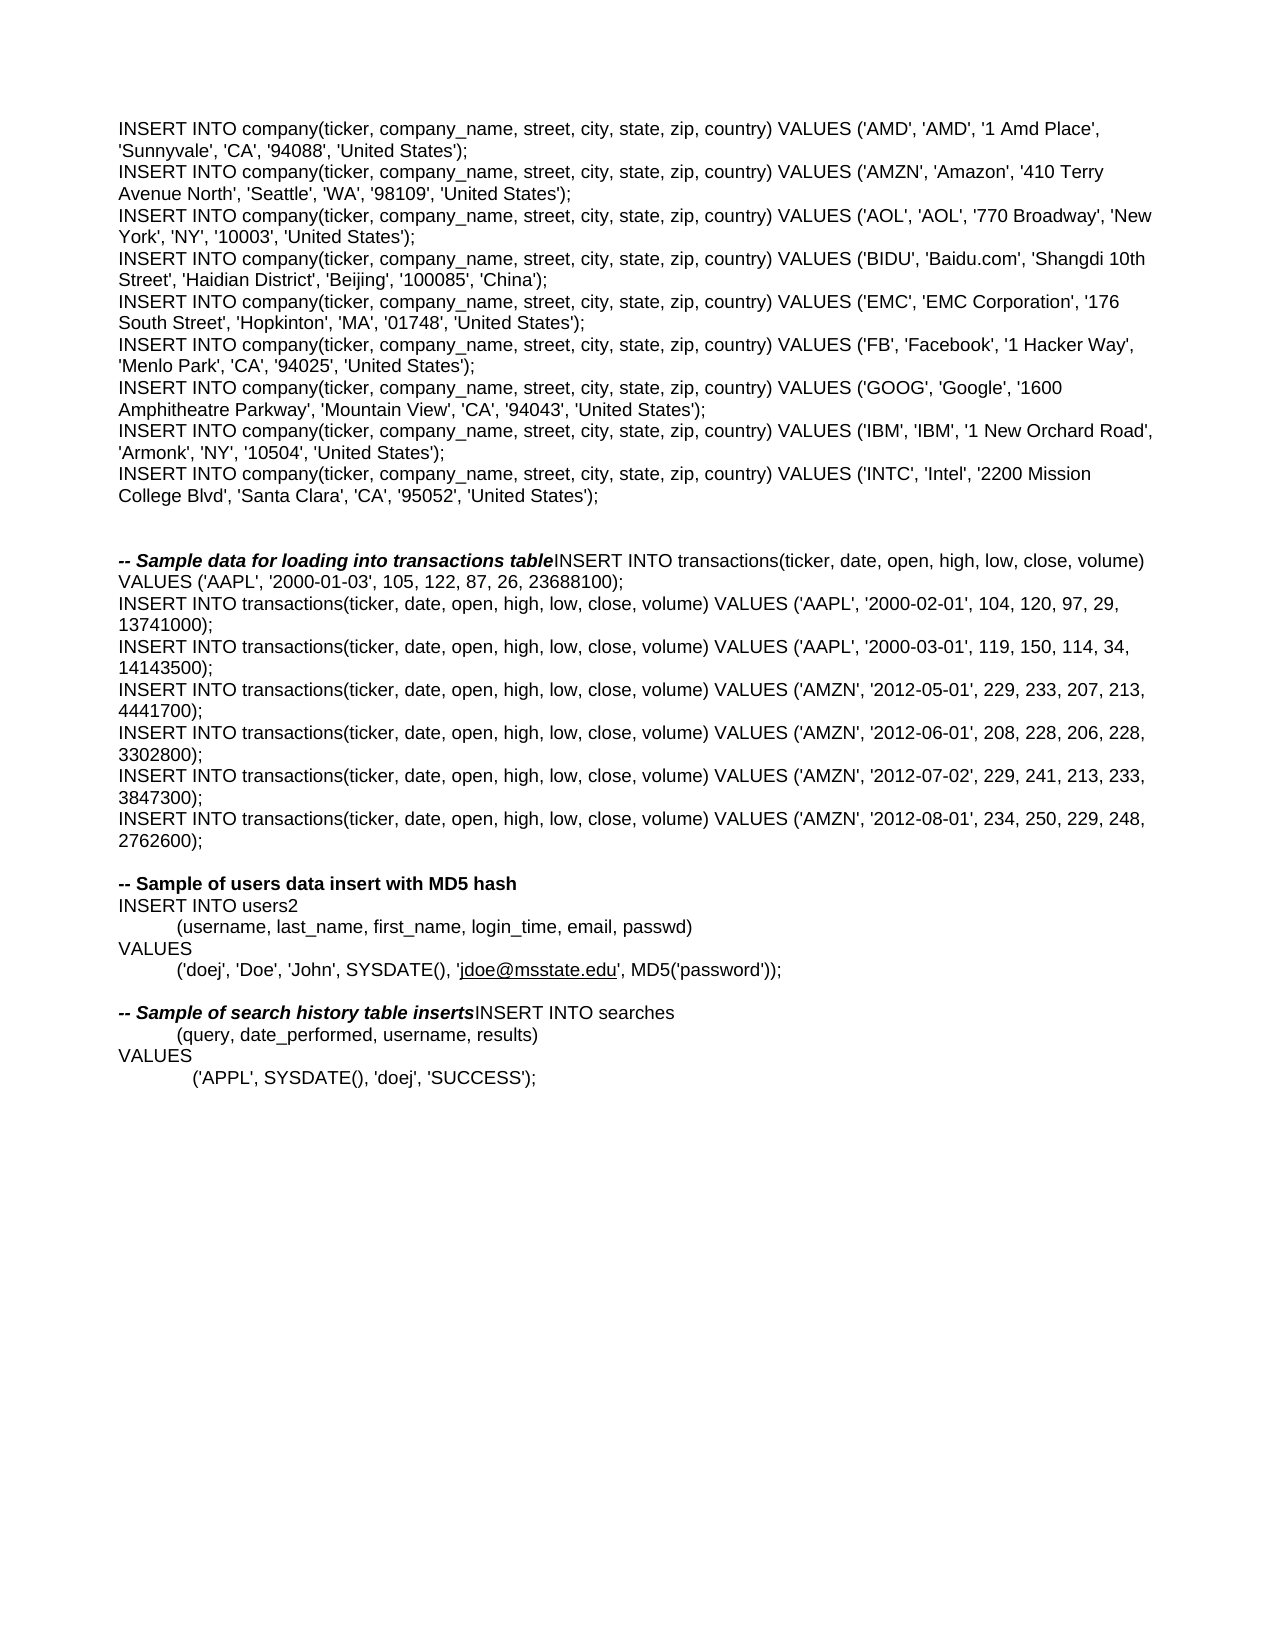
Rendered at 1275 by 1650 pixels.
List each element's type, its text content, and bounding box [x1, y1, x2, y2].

text VALUES [118, 937, 1157, 959]
text INSERT INTO users2 [118, 894, 1157, 916]
text -- Sample of users data insert with MD5 hash [118, 873, 1157, 894]
text INSERT INTO transactions(ticker, date, open, high, low, close, volume) VALUES ('AAPL', '2000-03-01', 119, 150, 114, 34, 14143500); [118, 636, 1157, 679]
text INSERT INTO transactions(ticker, date, open, high, low, close, volume) VALUES ('AMZN', '2012-07-02', 229, 241, 213, 233, 3847300); [118, 765, 1157, 808]
text -- Sample data for loading into transactions table INSERT INTO transactions(ticker, date, open, high, low, close, volume) VALUES ('AAPL', '2000-01-03', 105, 122, 87, 26, 23688100); [118, 549, 1157, 592]
text INSERT INTO transactions(ticker, date, open, high, low, close, volume) VALUES ('AAPL', '2000-02-01', 104, 120, 97, 29, 13741000); [118, 592, 1157, 636]
text ('APPL', SYSDATE(), 'doej', 'SUCCESS'); [118, 1067, 1157, 1088]
text (query, date_performed, username, results) [118, 1024, 1157, 1045]
text INSERT INTO company(ticker, company_name, street, city, state, zip, country) VALUES ('BIDU', 'Baidu.com', 'Shangdi 10th Street', 'Haidian District', 'Beijing', '100085', 'China'); [118, 247, 1157, 291]
text INSERT INTO company(ticker, company_name, street, city, state, zip, country) VALUES ('AMZN', 'Amazon', '410 Terry Avenue North', 'Seattle', 'WA', '98109', 'United States'); [118, 161, 1157, 204]
text VALUES [118, 1045, 1157, 1067]
text INSERT INTO transactions(ticker, date, open, high, low, close, volume) VALUES ('AMZN', '2012-08-01', 234, 250, 229, 248, 2762600); [118, 808, 1157, 851]
text (username, last_name, first_name, login_time, email, passwd) [118, 916, 1157, 937]
text INSERT INTO company(ticker, company_name, street, city, state, zip, country) VALUES ('AOL', 'AOL', '770 Broadway', 'New York', 'NY', '10003', 'United States'); [118, 204, 1157, 247]
text INSERT INTO company(ticker, company_name, street, city, state, zip, country) VALUES ('AMD', 'AMD', '1 Amd Place', 'Sunnyvale', 'CA', '94088', 'United States'); [118, 118, 1157, 161]
text -- Sample of search history table inserts INSERT INTO searches [118, 1002, 1157, 1024]
text INSERT INTO company(ticker, company_name, street, city, state, zip, country) VALUES ('EMC', 'EMC Corporation', '176 South Street', 'Hopkinton', 'MA', '01748', 'United States'); [118, 291, 1157, 334]
text INSERT INTO company(ticker, company_name, street, city, state, zip, country) VALUES ('INTC', 'Intel', '2200 Mission College Blvd', 'Santa Clara', 'CA', '95052', 'United States'); [118, 463, 1157, 506]
text INSERT INTO transactions(ticker, date, open, high, low, close, volume) VALUES ('AMZN', '2012-06-01', 208, 228, 206, 228, 3302800); [118, 722, 1157, 765]
text INSERT INTO transactions(ticker, date, open, high, low, close, volume) VALUES ('AMZN', '2012-05-01', 229, 233, 207, 213, 4441700); [118, 679, 1157, 722]
text ('doej', 'Doe', 'John', SYSDATE(), 'jdoe@msstate.edu', MD5('password')); [118, 959, 1157, 981]
text INSERT INTO company(ticker, company_name, street, city, state, zip, country) VALUES ('FB', 'Facebook', '1 Hacker Way', 'Menlo Park', 'CA', '94025', 'United States'); [118, 334, 1157, 377]
text INSERT INTO company(ticker, company_name, street, city, state, zip, country) VALUES ('GOOG', 'Google', '1600 Amphitheatre Parkway', 'Mountain View', 'CA', '94043', 'United States'); [118, 377, 1157, 420]
text INSERT INTO company(ticker, company_name, street, city, state, zip, country) VALUES ('IBM', 'IBM', '1 New Orchard Road', 'Armonk', 'NY', '10504', 'United States'); [118, 420, 1157, 463]
